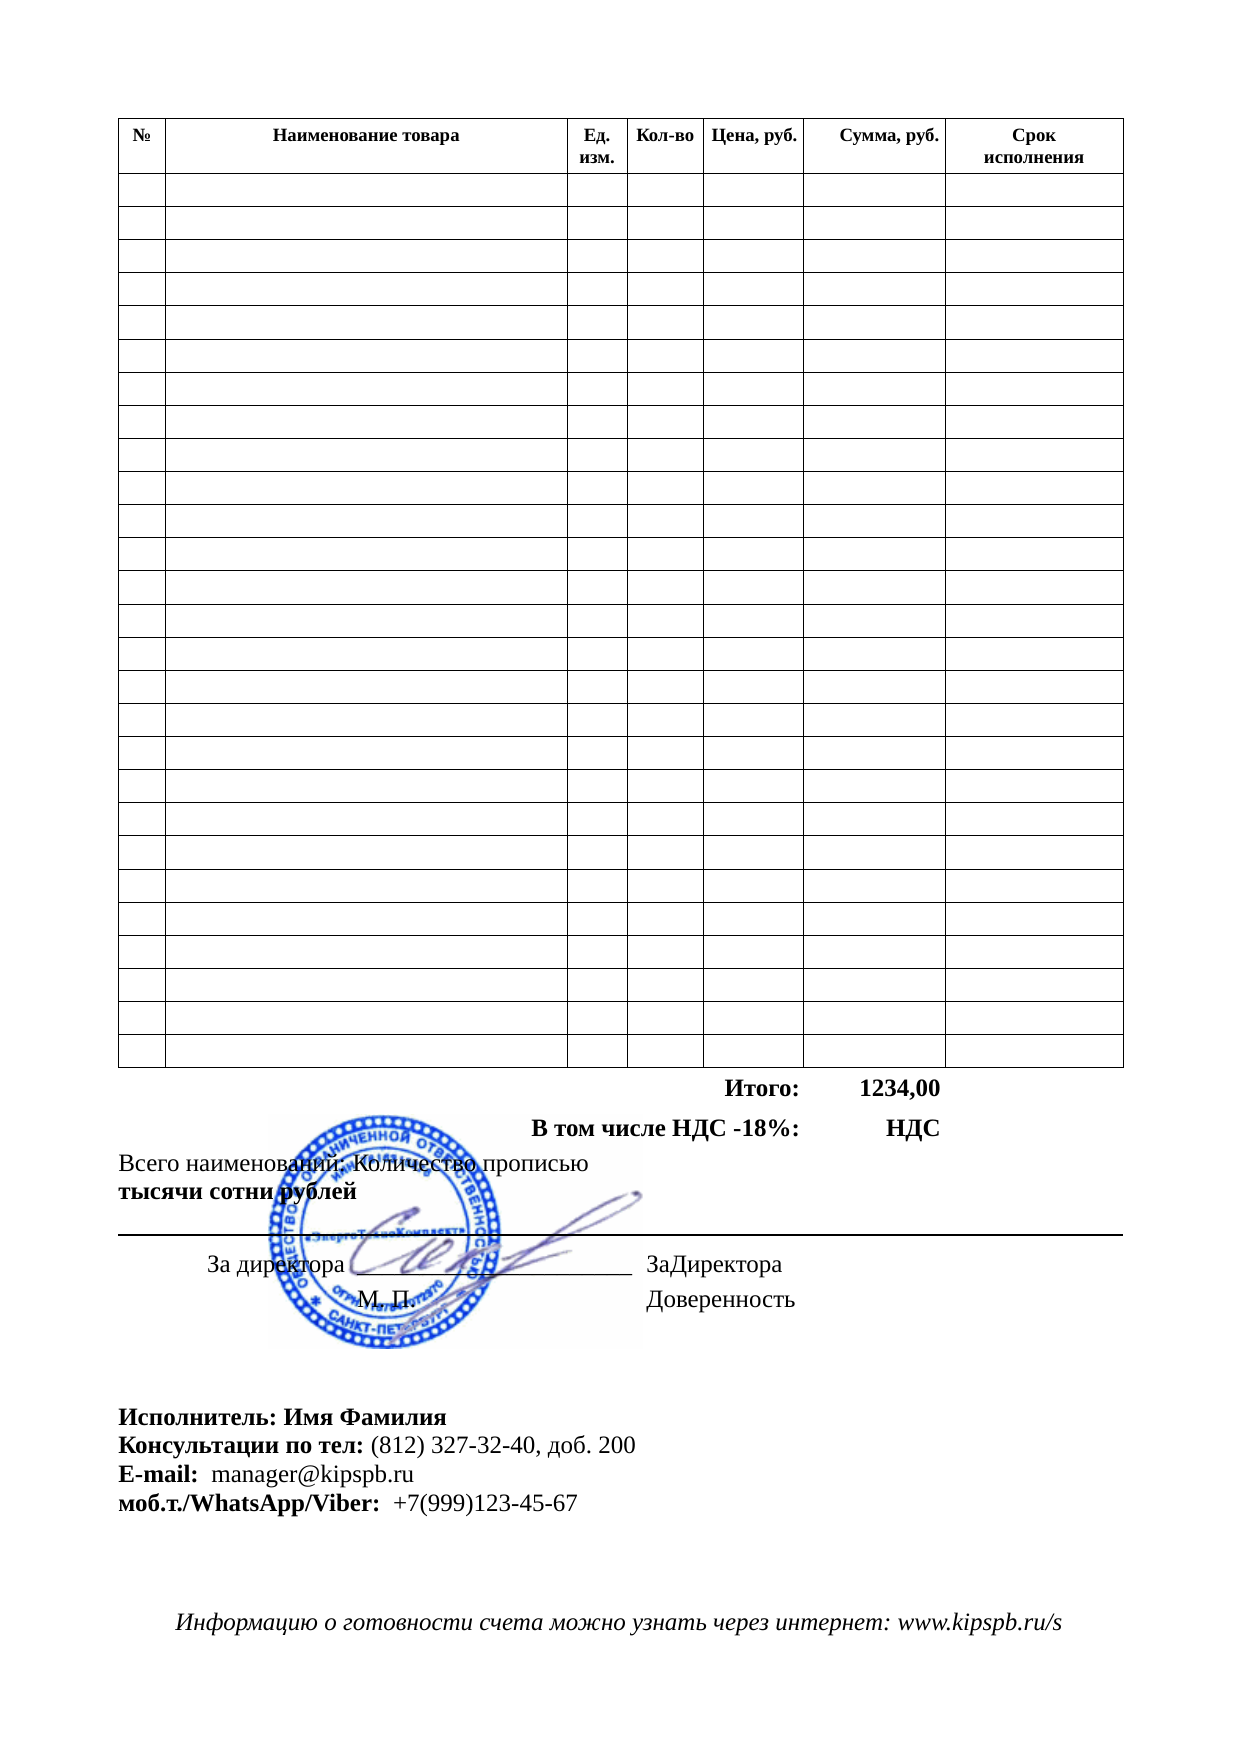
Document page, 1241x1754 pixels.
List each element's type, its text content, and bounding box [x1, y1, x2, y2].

table_cell [704, 770, 803, 802]
table_cell [166, 1002, 567, 1034]
table_cell [628, 605, 703, 637]
table_cell [628, 406, 703, 438]
table_cell [166, 936, 567, 968]
table_cell [628, 240, 703, 272]
table_cell [946, 505, 1123, 537]
table_cell [119, 770, 165, 802]
table_cell [119, 969, 165, 1001]
table_cell [166, 1035, 567, 1067]
table_cell [166, 737, 567, 769]
table_cell [568, 439, 627, 471]
table_cell [166, 571, 567, 603]
table_cell [804, 174, 945, 206]
table_cell [804, 273, 945, 305]
table_cell [946, 1035, 1123, 1067]
table_cell В том числе НДС -18%: [521, 1108, 805, 1148]
table_cell [704, 406, 803, 438]
table_cell [946, 671, 1123, 703]
table_cell [628, 306, 703, 338]
table_cell [804, 472, 945, 504]
table_cell [166, 373, 567, 405]
table_cell [166, 340, 567, 372]
table_cell [804, 836, 945, 868]
text Всего наименований: Количество прописью [643, 1148, 1122, 1176]
table_cell [628, 571, 703, 603]
table_cell [119, 373, 165, 405]
table_cell [628, 1002, 703, 1034]
table_cell [704, 969, 803, 1001]
table_cell [628, 472, 703, 504]
table_cell [946, 1002, 1123, 1034]
table_cell [704, 207, 803, 239]
table_cell [704, 273, 803, 305]
table_cell [704, 605, 803, 637]
table_cell [166, 240, 567, 272]
table_cell [704, 903, 803, 935]
table_cell [628, 1035, 703, 1067]
table_cell [119, 306, 165, 338]
table_cell [568, 406, 627, 438]
table_cell [166, 273, 567, 305]
text тысячи сотни рублей [643, 1176, 1122, 1205]
table_cell [119, 340, 165, 372]
table_header № [119, 119, 165, 173]
table_cell [946, 704, 1123, 736]
table_cell [946, 936, 1123, 968]
table_cell [628, 737, 703, 769]
table_cell [568, 903, 627, 935]
table_cell [704, 340, 803, 372]
table_header Кол-во [628, 119, 703, 173]
table_cell [628, 174, 703, 206]
table_cell [804, 340, 945, 372]
table_cell [568, 240, 627, 272]
table_cell [704, 704, 803, 736]
table_cell [804, 903, 945, 935]
table_cell [804, 638, 945, 670]
table_cell [946, 538, 1123, 570]
table_cell [568, 273, 627, 305]
table_cell [628, 273, 703, 305]
table_cell [568, 207, 627, 239]
table_cell [119, 671, 165, 703]
table_cell [946, 240, 1123, 272]
table_cell [628, 505, 703, 537]
table_header Итого: [521, 1068, 805, 1107]
text тысячи сотни рублей [118, 1176, 267, 1205]
table_cell [119, 936, 165, 968]
table_cell [568, 340, 627, 372]
table_cell [568, 638, 627, 670]
table_cell [166, 605, 567, 637]
table_cell [804, 737, 945, 769]
table_cell [804, 240, 945, 272]
table_header За директора [118, 1236, 267, 1281]
table_cell [804, 207, 945, 239]
table_cell [568, 870, 627, 902]
text Всего наименований: Количество прописью [118, 1148, 267, 1176]
table_cell [804, 538, 945, 570]
table_cell [946, 638, 1123, 670]
table_cell [166, 704, 567, 736]
table_cell [568, 472, 627, 504]
table_cell [628, 538, 703, 570]
table_cell [628, 704, 703, 736]
table_cell [166, 406, 567, 438]
table_cell [119, 605, 165, 637]
table_cell [704, 803, 803, 835]
table_cell [804, 671, 945, 703]
table_cell [946, 903, 1123, 935]
table_cell [628, 969, 703, 1001]
table_cell [166, 472, 567, 504]
table_cell [568, 571, 627, 603]
table_cell [568, 770, 627, 802]
table_cell [119, 903, 165, 935]
table_cell [946, 340, 1123, 372]
table_cell [804, 704, 945, 736]
table_cell Доверенность [643, 1281, 1123, 1315]
table_cell [119, 207, 165, 239]
table_cell [804, 571, 945, 603]
table_cell [704, 936, 803, 968]
table_cell [946, 373, 1123, 405]
text Исполнитель: Имя Фамилия [118, 1402, 1122, 1430]
table_cell [946, 439, 1123, 471]
table_cell [704, 1002, 803, 1034]
table_cell [946, 605, 1123, 637]
table_header ЗаДиректора [643, 1236, 1123, 1281]
table_cell [119, 836, 165, 868]
table_cell [946, 406, 1123, 438]
table_cell [119, 704, 165, 736]
table_cell [704, 671, 803, 703]
table_cell [804, 505, 945, 537]
table_cell [804, 373, 945, 405]
table_cell [568, 373, 627, 405]
table_cell [119, 571, 165, 603]
table_cell [119, 1002, 165, 1034]
table_cell [166, 306, 567, 338]
table_cell [166, 174, 567, 206]
table_cell [804, 1035, 945, 1067]
table_cell [119, 174, 165, 206]
table_cell [628, 373, 703, 405]
table_cell [946, 969, 1123, 1001]
table_cell [704, 505, 803, 537]
table_cell [946, 870, 1123, 902]
table_cell [946, 571, 1123, 603]
table_cell [628, 770, 703, 802]
table_cell [119, 638, 165, 670]
table_cell [704, 737, 803, 769]
table_cell [704, 373, 803, 405]
table_cell [946, 207, 1123, 239]
table_header Ед. изм. [568, 119, 627, 173]
table_cell [704, 439, 803, 471]
table_cell [568, 538, 627, 570]
table_cell [568, 671, 627, 703]
table_cell [568, 605, 627, 637]
table_cell [946, 174, 1123, 206]
table_cell [946, 737, 1123, 769]
picture [267, 1114, 643, 1234]
table_cell [119, 273, 165, 305]
table_header Цена, руб. [704, 119, 803, 173]
table_cell [946, 306, 1123, 338]
table_cell [704, 870, 803, 902]
text моб.т./WhatsApp/Viber: +7(999)123-45-67 [118, 1488, 1122, 1517]
table_cell [119, 870, 165, 902]
table_cell [804, 605, 945, 637]
table_cell [628, 870, 703, 902]
table_cell [166, 638, 567, 670]
table_cell [166, 207, 567, 239]
picture [267, 1236, 643, 1349]
table_cell [119, 538, 165, 570]
table_cell [568, 836, 627, 868]
table_cell [166, 538, 567, 570]
table_cell [119, 439, 165, 471]
table_header Сумма, руб. [804, 119, 945, 173]
table_cell [804, 306, 945, 338]
table_cell [568, 704, 627, 736]
table_cell [166, 439, 567, 471]
table_cell [119, 240, 165, 272]
table_cell [704, 174, 803, 206]
table_cell [628, 207, 703, 239]
table_cell [628, 836, 703, 868]
table_cell [704, 306, 803, 338]
table_cell [166, 803, 567, 835]
table_cell [804, 406, 945, 438]
table_cell [946, 273, 1123, 305]
table_cell [166, 836, 567, 868]
table_cell [119, 505, 165, 537]
table_cell [568, 505, 627, 537]
table_cell [628, 638, 703, 670]
table_cell [628, 439, 703, 471]
table_cell НДС [805, 1108, 946, 1148]
table_cell [804, 770, 945, 802]
table_cell [166, 969, 567, 1001]
table_cell [704, 240, 803, 272]
table_cell [568, 1002, 627, 1034]
table_cell [166, 903, 567, 935]
table_cell [119, 737, 165, 769]
table_cell [946, 770, 1123, 802]
text Консультации по тел: (812) 327-32-40, доб. 200 [118, 1430, 1122, 1459]
table_cell [568, 803, 627, 835]
table_header 1234,00 [805, 1068, 946, 1107]
table_cell [166, 770, 567, 802]
table_cell [628, 340, 703, 372]
table_cell [804, 803, 945, 835]
table_cell [704, 472, 803, 504]
table_cell [568, 306, 627, 338]
table_cell [568, 737, 627, 769]
table_cell [704, 538, 803, 570]
table_cell [804, 439, 945, 471]
table_header Наименование товара [166, 119, 567, 173]
table_cell [119, 406, 165, 438]
table_cell [704, 638, 803, 670]
table_cell [119, 803, 165, 835]
table_cell [628, 671, 703, 703]
table_cell [166, 505, 567, 537]
table_cell [946, 836, 1123, 868]
table_cell [704, 571, 803, 603]
table_cell [628, 936, 703, 968]
table_cell [568, 174, 627, 206]
table_cell [118, 1281, 267, 1315]
text E-mail: manager@kipspb.ru [118, 1459, 1122, 1488]
table_cell [804, 969, 945, 1001]
table_cell [568, 936, 627, 968]
table_cell [628, 803, 703, 835]
table_cell [804, 936, 945, 968]
table_cell [946, 803, 1123, 835]
table_cell [804, 870, 945, 902]
table_cell [704, 836, 803, 868]
table_header Срок исполнения [946, 119, 1123, 173]
table_cell [568, 1035, 627, 1067]
table_cell [166, 671, 567, 703]
table_cell [628, 903, 703, 935]
table_cell [119, 472, 165, 504]
table_cell [166, 870, 567, 902]
table_cell [568, 969, 627, 1001]
table_cell [946, 472, 1123, 504]
table_cell [804, 1002, 945, 1034]
table_cell [704, 1035, 803, 1067]
table_cell [119, 1035, 165, 1067]
